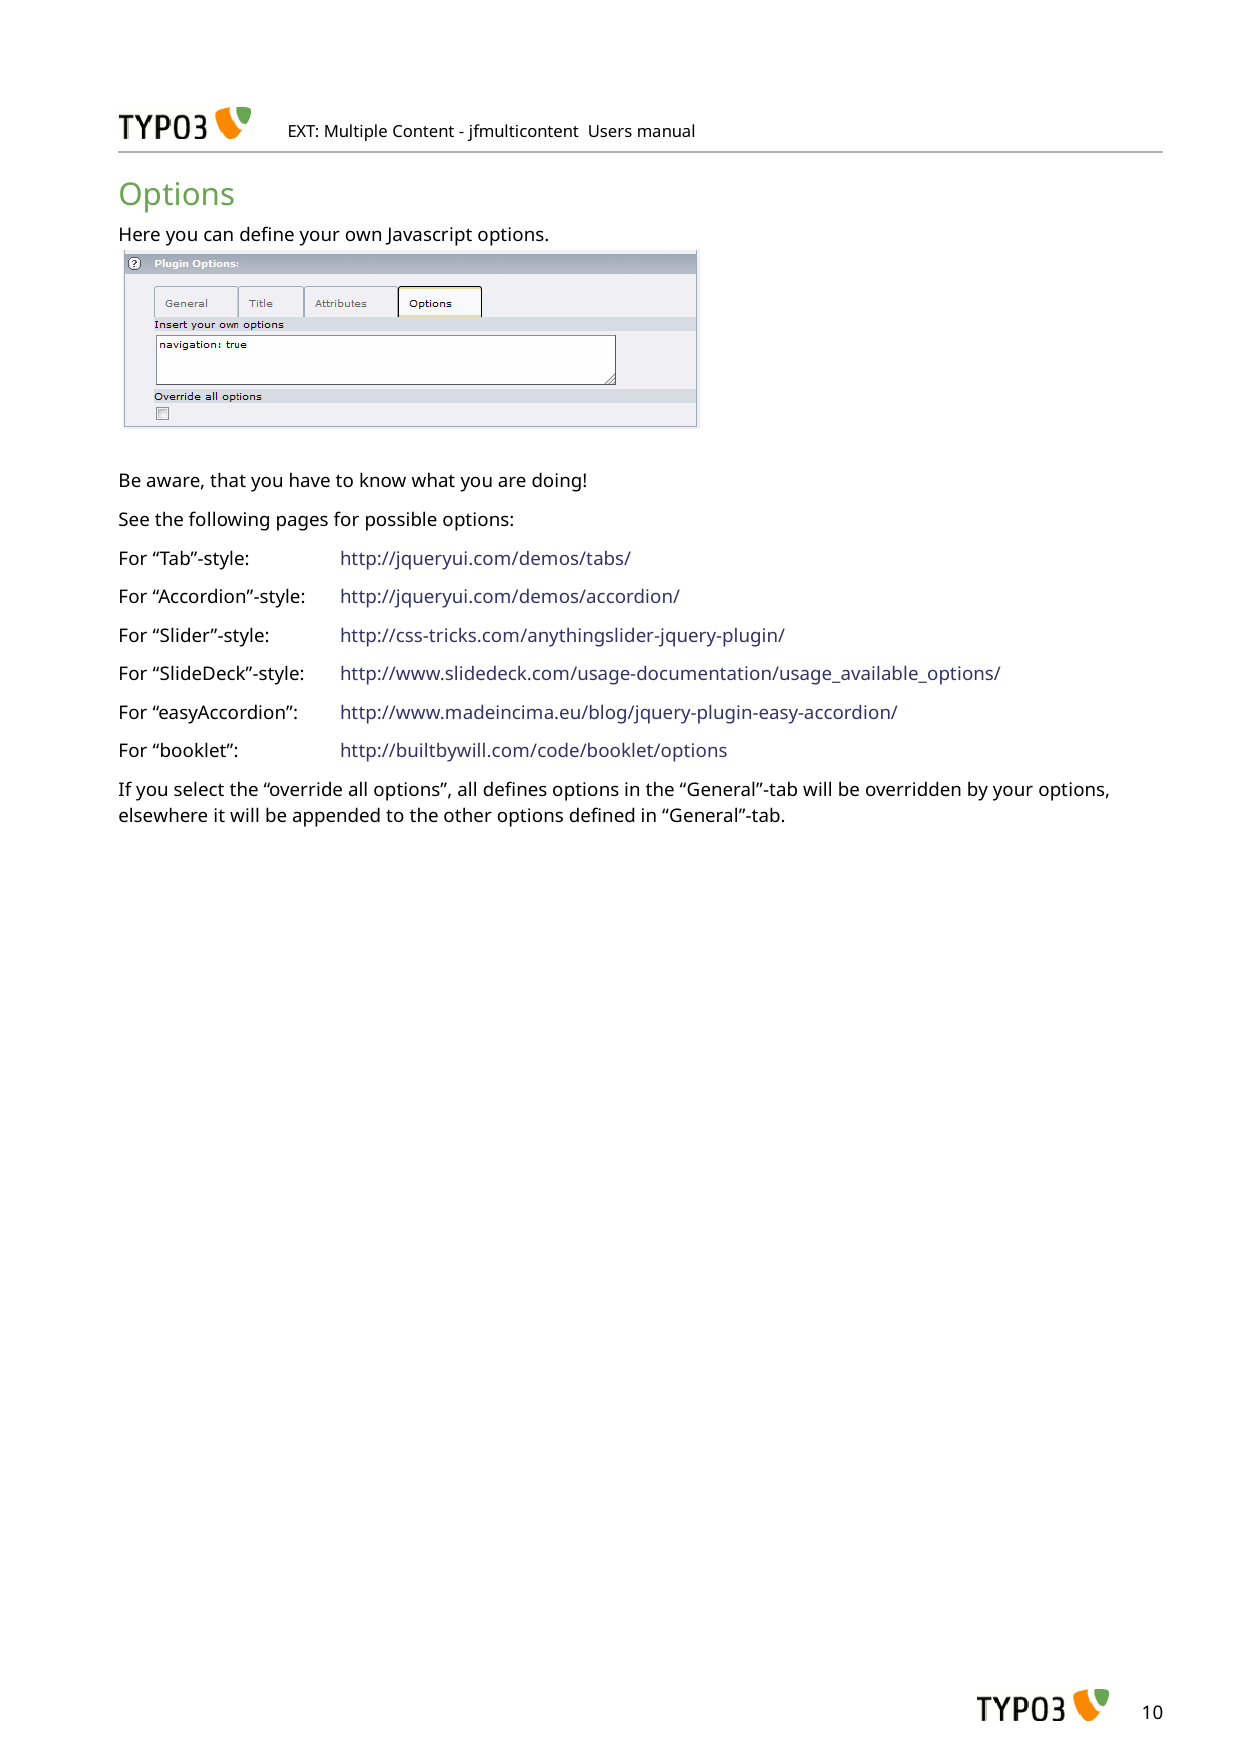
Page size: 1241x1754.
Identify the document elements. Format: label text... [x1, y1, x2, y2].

picture [122, 250, 700, 429]
text For “booklet”: http://builtbywill.com/code/booklet/options [118, 737, 1163, 763]
picture [118, 106, 254, 139]
text Here you can define your own Javascript options. [118, 220, 1163, 246]
text For “Accordion”-style: http://jqueryui.com/demos/accordion/ [118, 583, 1163, 609]
text For “easyAccordion”: http://www.madeincima.eu/blog/jquery-plugin-easy-accordion/ [118, 699, 1163, 725]
text If you select the “override all options”, all defines options in the “General”-tab will be overridden by your options, elsewhere it will be appended to the other options defined in “General”-tab. [118, 776, 1163, 828]
text Be aware, that you have to know what you are doing! [118, 467, 1163, 493]
picture [976, 1688, 1112, 1721]
text For “Slider”-style: http://css-tricks.com/anythingslider-jquery-plugin/ [118, 622, 1163, 648]
text For “SlideDeck”-style: http://www.slidedeck.com/usage-documentation/usage_available_options/ [118, 660, 1163, 686]
text See the following pages for possible options: [118, 506, 1163, 532]
text For “Tab”-style: http://jqueryui.com/demos/tabs/ [118, 544, 1163, 571]
subtitle Options [118, 172, 1163, 214]
